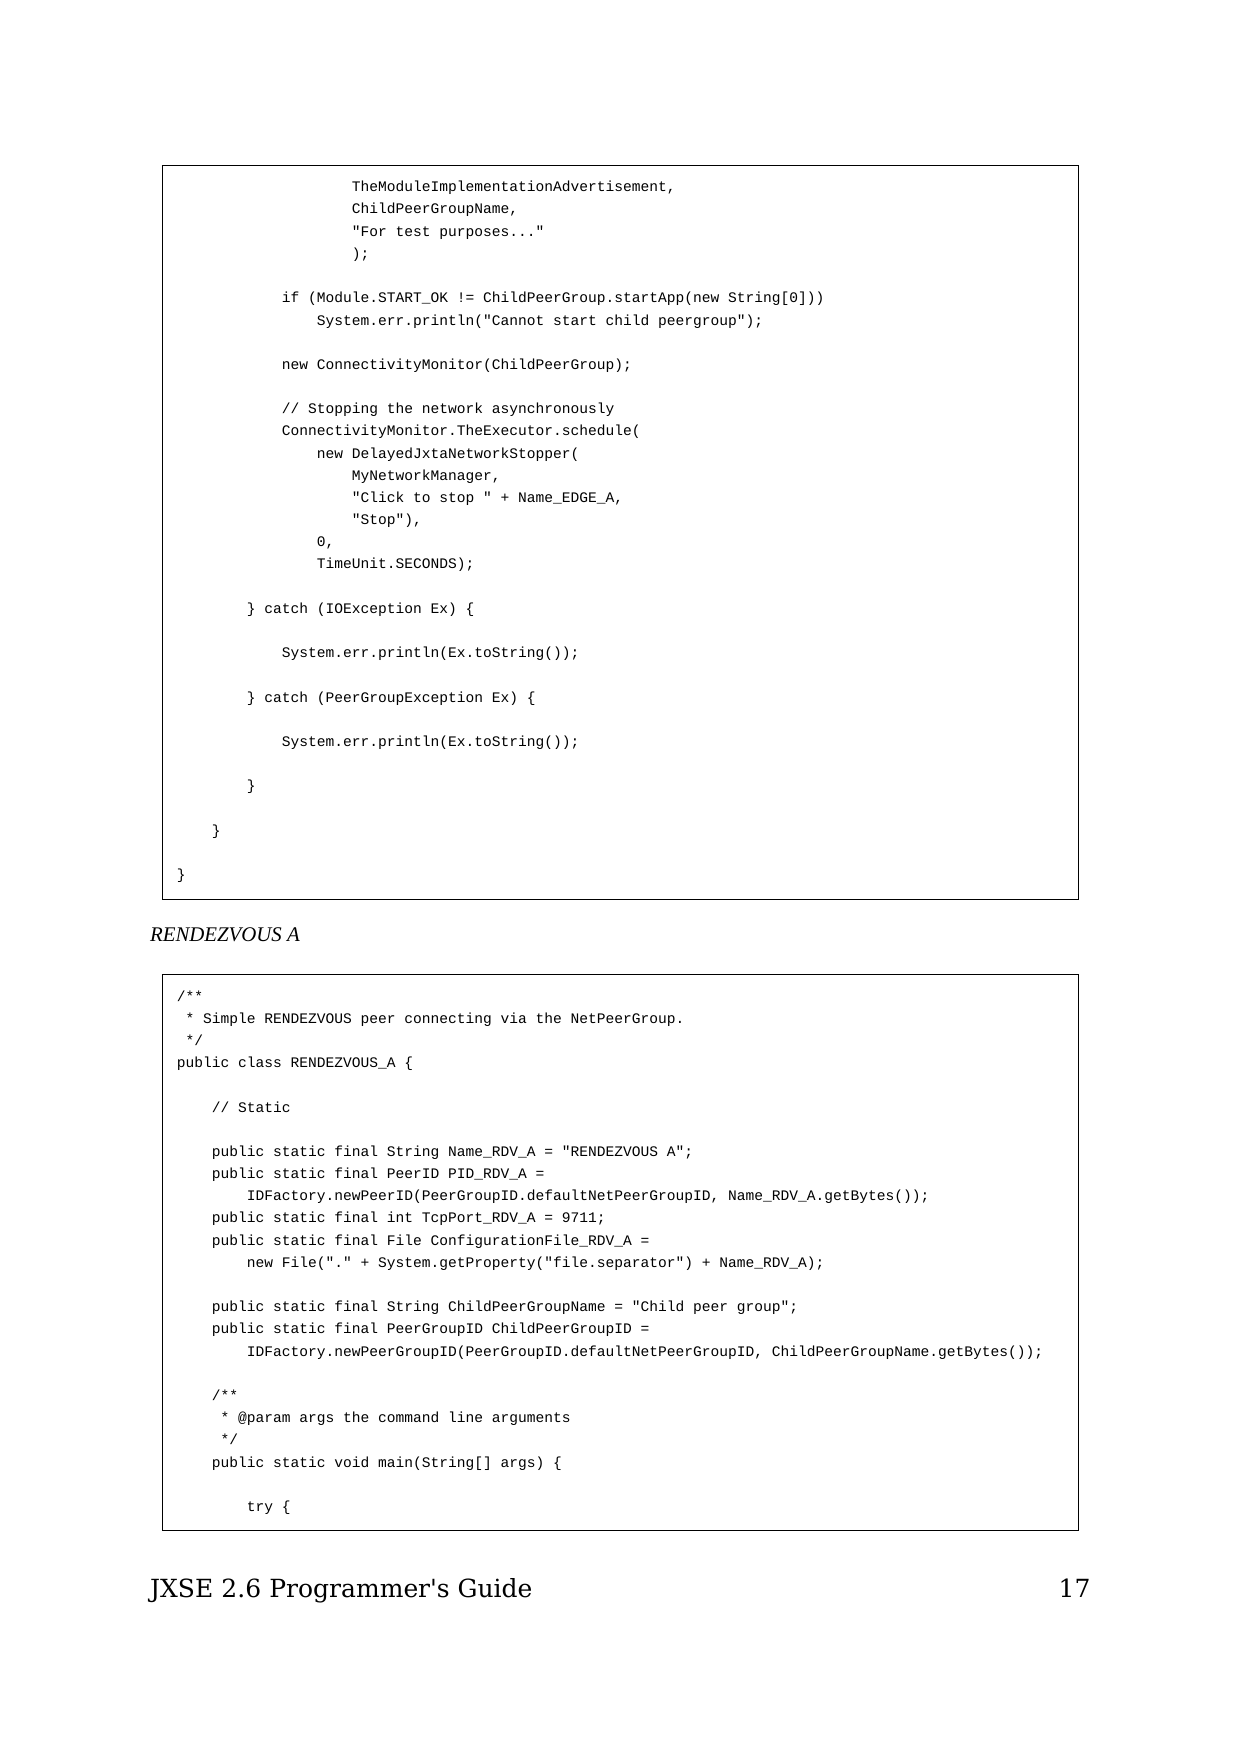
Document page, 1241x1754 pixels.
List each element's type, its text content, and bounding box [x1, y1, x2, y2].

text 0, [163, 520, 1078, 542]
text if (Module.START_OK != ChildPeerGroup.startApp(new String[0])) [163, 276, 1078, 298]
text // Static [163, 1085, 1078, 1116]
text new DelayedJxtaNetworkStopper( [163, 431, 1078, 453]
text // Stopping the network asynchronously [163, 387, 1078, 409]
text "Click to stop " + Name_EDGE_A, [163, 476, 1078, 498]
text } [163, 853, 1078, 899]
text System.err.println("Cannot start child peergroup"); [163, 298, 1078, 329]
text try { [163, 1484, 1078, 1530]
text } catch (IOException Ex) { [163, 586, 1078, 618]
text */ [163, 1418, 1078, 1440]
text public static void main(String[] args) { [163, 1440, 1078, 1471]
text /** [163, 975, 1078, 996]
text "Stop"), [163, 498, 1078, 520]
text public static final PeerGroupID ChildPeerGroupID = [163, 1307, 1078, 1329]
text */ [163, 1018, 1078, 1041]
text * @param args the command line arguments [163, 1396, 1078, 1418]
text "For test purposes..." [163, 209, 1078, 231]
text new File("." + System.getProperty("file.separator") + Name_RDV_A); [163, 1240, 1078, 1272]
text MyNetworkManager, [163, 453, 1078, 476]
text } catch (PeerGroupException Ex) { [163, 675, 1078, 706]
text ); [163, 231, 1078, 263]
text ChildPeerGroupName, [163, 187, 1078, 209]
text public class RENDEZVOUS_A { [163, 1041, 1078, 1072]
text * Simple RENDEZVOUS peer connecting via the NetPeerGroup. [163, 996, 1078, 1018]
text } [163, 808, 1078, 839]
text new ConnectivityMonitor(ChildPeerGroup); [163, 342, 1078, 373]
text TimeUnit.SECONDS); [163, 542, 1078, 573]
text System.err.println(Ex.toString()); [163, 631, 1078, 662]
text /** [163, 1373, 1078, 1396]
text public static final File ConfigurationFile_RDV_A = [163, 1218, 1078, 1240]
text ConnectivityMonitor.TheExecutor.schedule( [163, 409, 1078, 431]
text public static final int TcpPort_RDV_A = 9711; [163, 1196, 1078, 1218]
text public static final String Name_RDV_A = "RENDEZVOUS A"; [163, 1129, 1078, 1152]
text public static final PeerID PID_RDV_A = [163, 1152, 1078, 1174]
text TheModuleImplementationAdvertisement, [163, 166, 1078, 187]
text } [163, 764, 1078, 795]
text IDFactory.newPeerID(PeerGroupID.defaultNetPeerGroupID, Name_RDV_A.getBytes()); [163, 1174, 1078, 1196]
text public static final String ChildPeerGroupName = "Child peer group"; [163, 1285, 1078, 1307]
text RENDEZVOUS A [150, 922, 1090, 945]
text IDFactory.newPeerGroupID(PeerGroupID.defaultNetPeerGroupID, ChildPeerGroupName.getBytes()); [163, 1329, 1078, 1360]
text System.err.println(Ex.toString()); [163, 719, 1078, 751]
